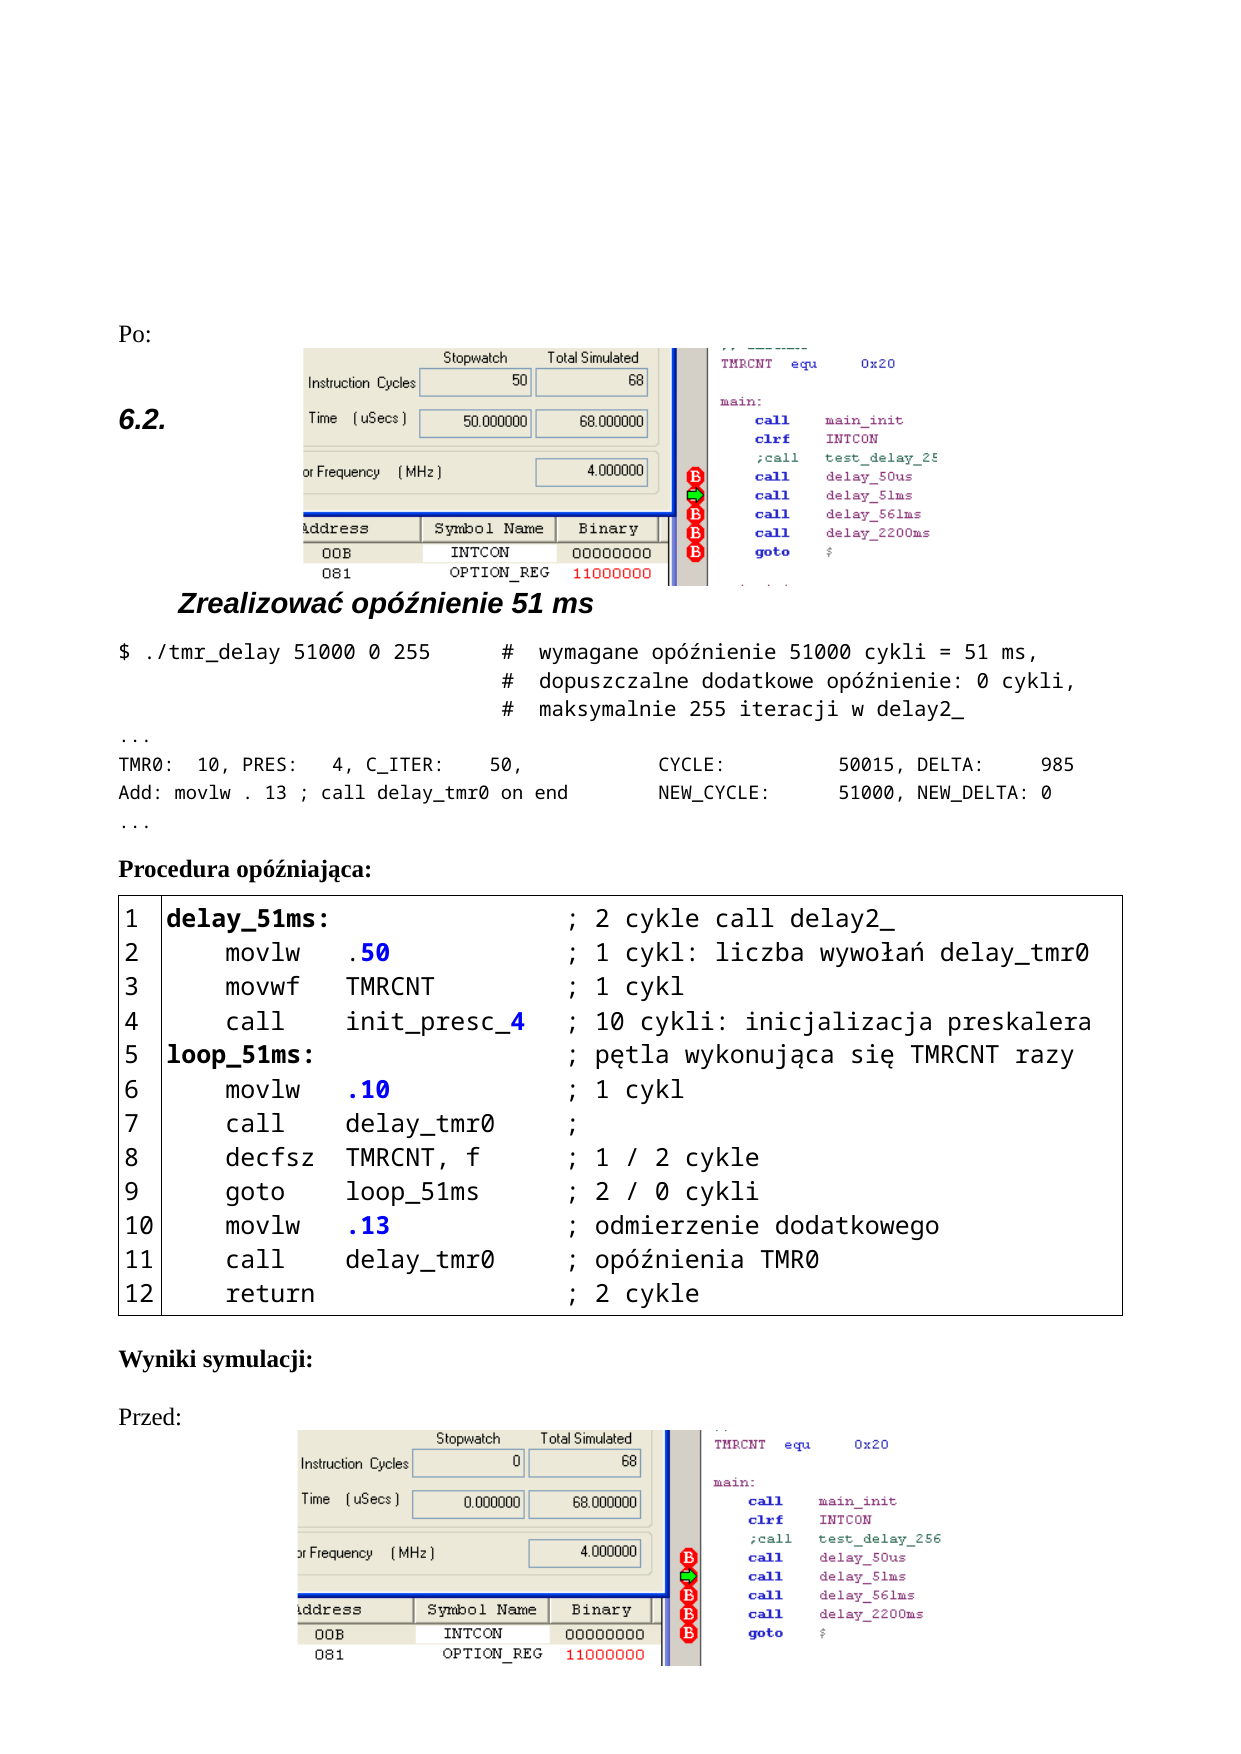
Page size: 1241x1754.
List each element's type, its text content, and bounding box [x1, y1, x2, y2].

text # maksymalnie 255 iteracji w delay2_ [118, 694, 1122, 723]
text ... [118, 808, 1122, 834]
text Add: movlw . 13 ; call delay_tmr0 on end NEW_CYCLE: 51000, NEW_DELTA: 0 [118, 780, 1122, 805]
text TMR0: 10, PRES: 4, C_ITER: 50, CYCLE: 50015, DELTA: 985 [118, 751, 1122, 777]
text Po: [118, 319, 1122, 348]
text $ ./tmr_delay 51000 0 255 # wymagane opóźnienie 51000 cykli = 51 ms, [118, 637, 1122, 666]
table_header 1 2 3 4 5 6 7 8 9 10 11 12 [119, 896, 161, 1315]
text ... [118, 723, 1122, 748]
text # dopuszczalne dodatkowe opóźnienie: 0 cykli, [118, 666, 1122, 694]
picture [303, 348, 937, 586]
text Procedura opóźniająca: [118, 854, 1122, 883]
subtitle 6.2. Zrealizować opóźnienie 51 ms [118, 402, 1122, 619]
picture [297, 1430, 943, 1666]
text Wyniki symulacji: [118, 1344, 1122, 1373]
table_header delay_51ms: ; 2 cykle call delay2_ movlw .50 ; 1 cykl: liczba wywołań delay_tmr0 movwf TMRCNT ; 1 cykl call init_presc_4 ; 10 cykli: inicjalizacja preskalera loop_51ms: ; pętla wykonująca się TMRCNT razy movlw .10 ; 1 cykl call delay_tmr0 ; decfsz TMRCNT, f ; 1 / 2 cykle goto loop_51ms ; 2 / 0 cykli movlw .13 ; odmierzenie dodatkowego call delay_tmr0 ; opóźnienia TMR0 return ; 2 cykle [162, 896, 1122, 1315]
text Przed: [118, 1402, 1122, 1431]
